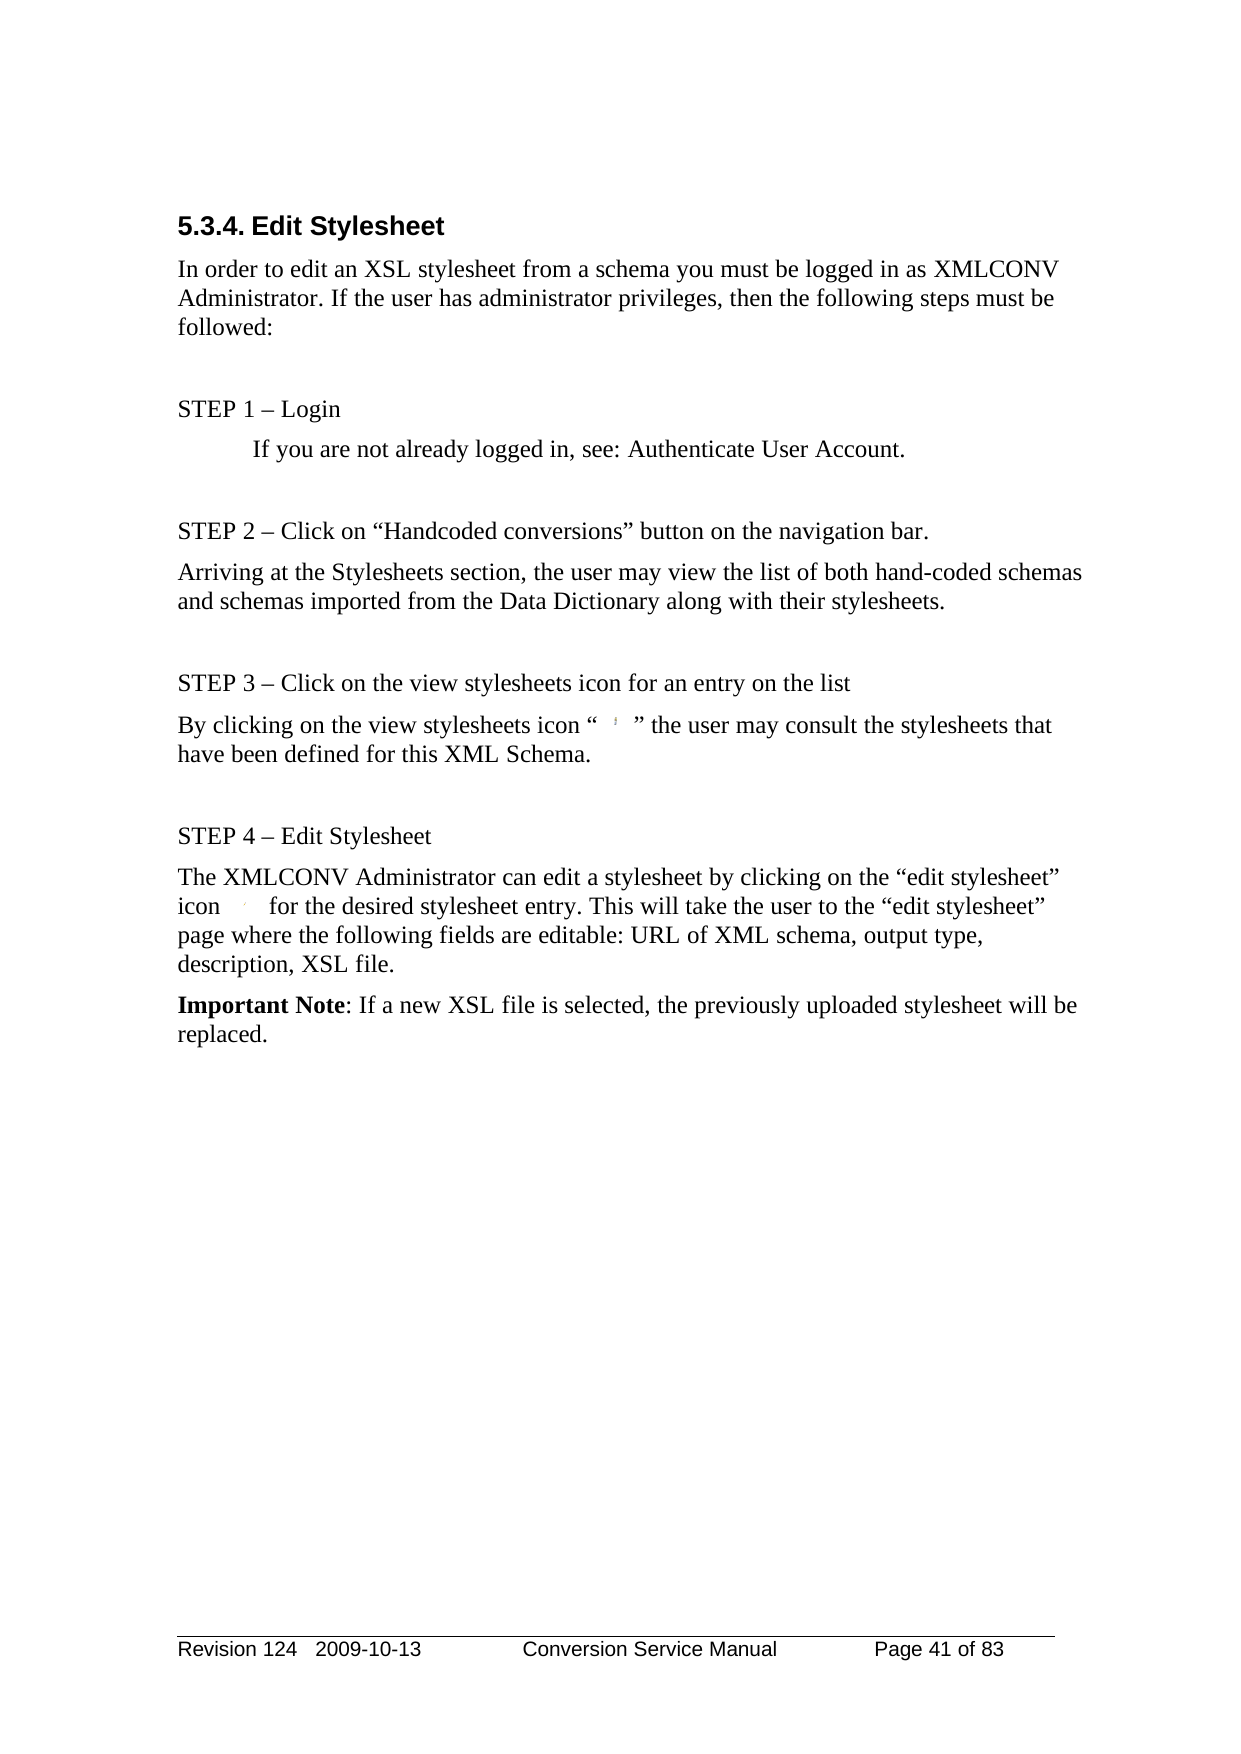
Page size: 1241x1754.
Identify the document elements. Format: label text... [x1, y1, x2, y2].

text STEP 2 – Click on “Handcoded conversions” button on the navigation bar. [177, 516, 1092, 545]
text STEP 4 – Edit Stylesheet [177, 821, 1092, 850]
text Arriving at the Stylesheets section, the user may view the list of both hand-coded schemas and schemas imported from the Data Dictionary along with their stylesheets. [177, 557, 1092, 615]
text In order to edit an XSL stylesheet from a schema you must be logged in as XMLCONV Administrator. If the user has administrator privileges, then the following steps must be followed: [177, 254, 1092, 341]
text STEP 3 – Click on the view stylesheets icon for an entry on the list [177, 668, 1092, 697]
text STEP 1 – Login [177, 393, 1092, 423]
text Important Note: If a new XSL file is selected, the previously uploaded stylesheet will be replaced. [177, 989, 1092, 1048]
text By clicking on the view stylesheets icon “” the user may consult the stylesheets that have been defined for this XML Schema. [177, 708, 1092, 768]
subtitle Edit Stylesheet [177, 210, 1092, 241]
text If you are not already logged in, see: Authenticate User Account. [177, 434, 1092, 463]
text The XMLCONV Administrator can edit a stylesheet by clicking on the “edit stylesheet” icon for the desired stylesheet entry. This will take the user to the “edit stylesheet” page where the following fields are editable: URL of XML schema, output type, description, XSL file. [177, 862, 1092, 978]
